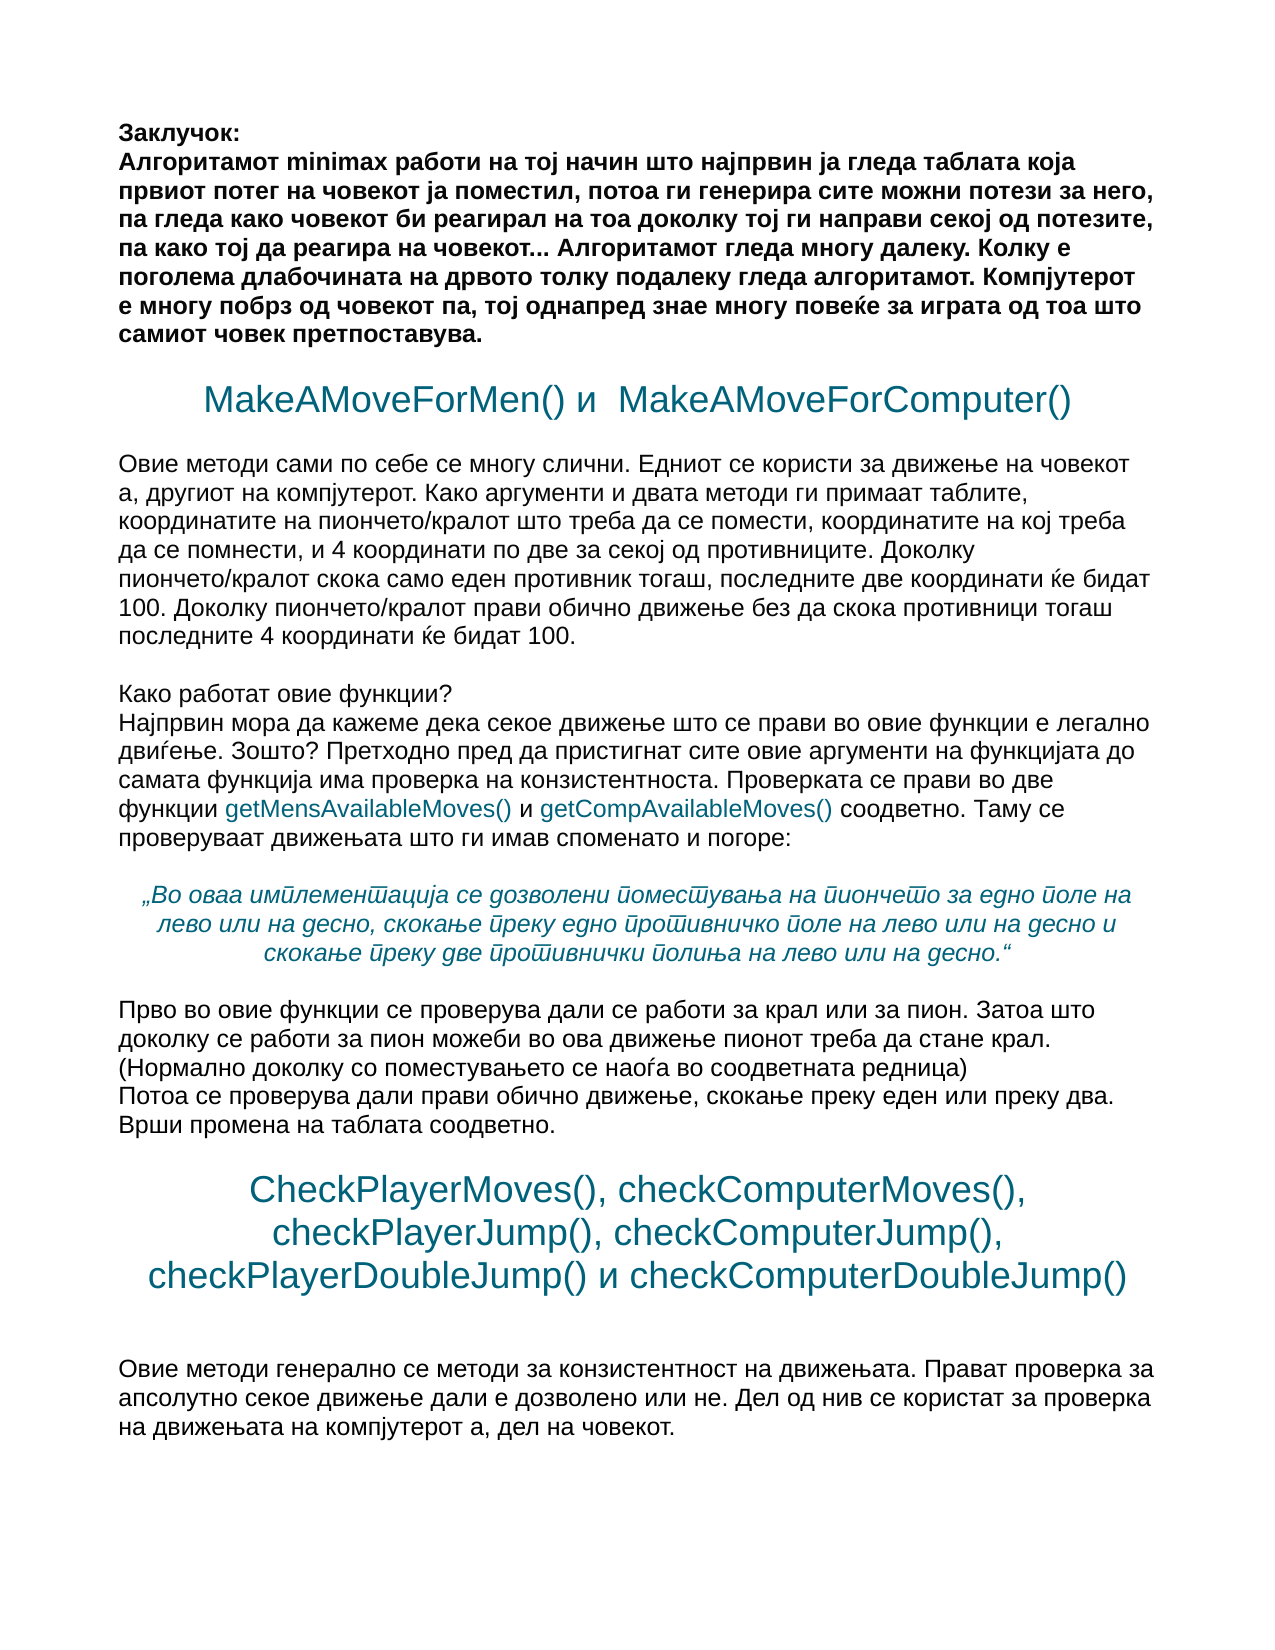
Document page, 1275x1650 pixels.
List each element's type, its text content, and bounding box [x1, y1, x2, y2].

text „Во оваа имплементација се дозволени поместувања на пиончето за едно поле на лево или на десно, скокање преку едно противничко поле на лево или на десно и скокање преку две противнички полиња на лево или на десно.“ [118, 880, 1157, 966]
text Алгоритамот minimax работи на тој начин што најпрвин ја гледа таблата која првиот потег на човекот ја поместил, потоа ги генерира сите можни потези за него, па гледа како човекот би реагирал на тоа доколку тој ги направи секој од потезите, па како тој да реагира на човекот... Алгоритамот гледа многу далеку. Колку е поголема длабочината на дрвото толку подалеку гледа алгоритамот. Компјутерот е многу побрз од човекот па, тој однапред знае многу повеќе за играта од тоа што самиот човек претпоставува. [118, 147, 1157, 348]
text Заклучок: [118, 118, 1157, 147]
text Овие методи сами по себе се многу слични. Едниот се користи за движење на човекот а, другиот на компјутерот. Како аргументи и двата методи ги примаат таблите, координатите на пиончето/кралот што треба да се помести, координатите на кој треба да се помнести, и 4 координати по две за секој од противниците. Доколку пиончето/кралот скока само еден противник тогаш, последните две координати ќе бидат 100. Доколку пиончето/кралот прави обично движење без да скока противници тогаш последните 4 координати ќе бидат 100. [118, 449, 1157, 650]
text Најпрвин мора да кажеме дека секое движење што се прави во овие функции е легално двиѓење. Зошто? Претходно пред да пристигнат сите овие аргументи на функцијата до самата функција има проверка на конзистентноста. Проверката се прави во две функции getMensAvailableMoves() и getCompAvailableMoves() соодветно. Таму се проверуваат движењата што ги имав споменато и погоре: [118, 707, 1157, 851]
text Како работат овие функции? [118, 679, 1157, 707]
text CheckPlayerMoves(), checkComputerMoves(), checkPlayerJump(), checkComputerJump(), checkPlayerDoubleJump() и checkComputerDoubleJump() [118, 1167, 1157, 1297]
text Овие методи генерално се методи за конзистентност на движењата. Прават проверка за апсолутно секое движење дали е дозволено или не. Дел од нив се користат за проверка на движењата на компјутерот а, дел на човекот. [118, 1354, 1157, 1441]
text MakeAMoveForMen() и MakeAMoveForComputer() [118, 377, 1157, 420]
text Прво во овие функции се проверува дали се работи за крал или за пион. Затоа што доколку се работи за пион можеби во ова движење пионот треба да стане крал. (Нормално доколку со поместувањето се наоѓа во соодветната редница) [118, 995, 1157, 1081]
text Потоа се проверува дали прави обично движење, скокање преку еден или преку два. Врши промена на таблата соодветно. [118, 1081, 1157, 1139]
